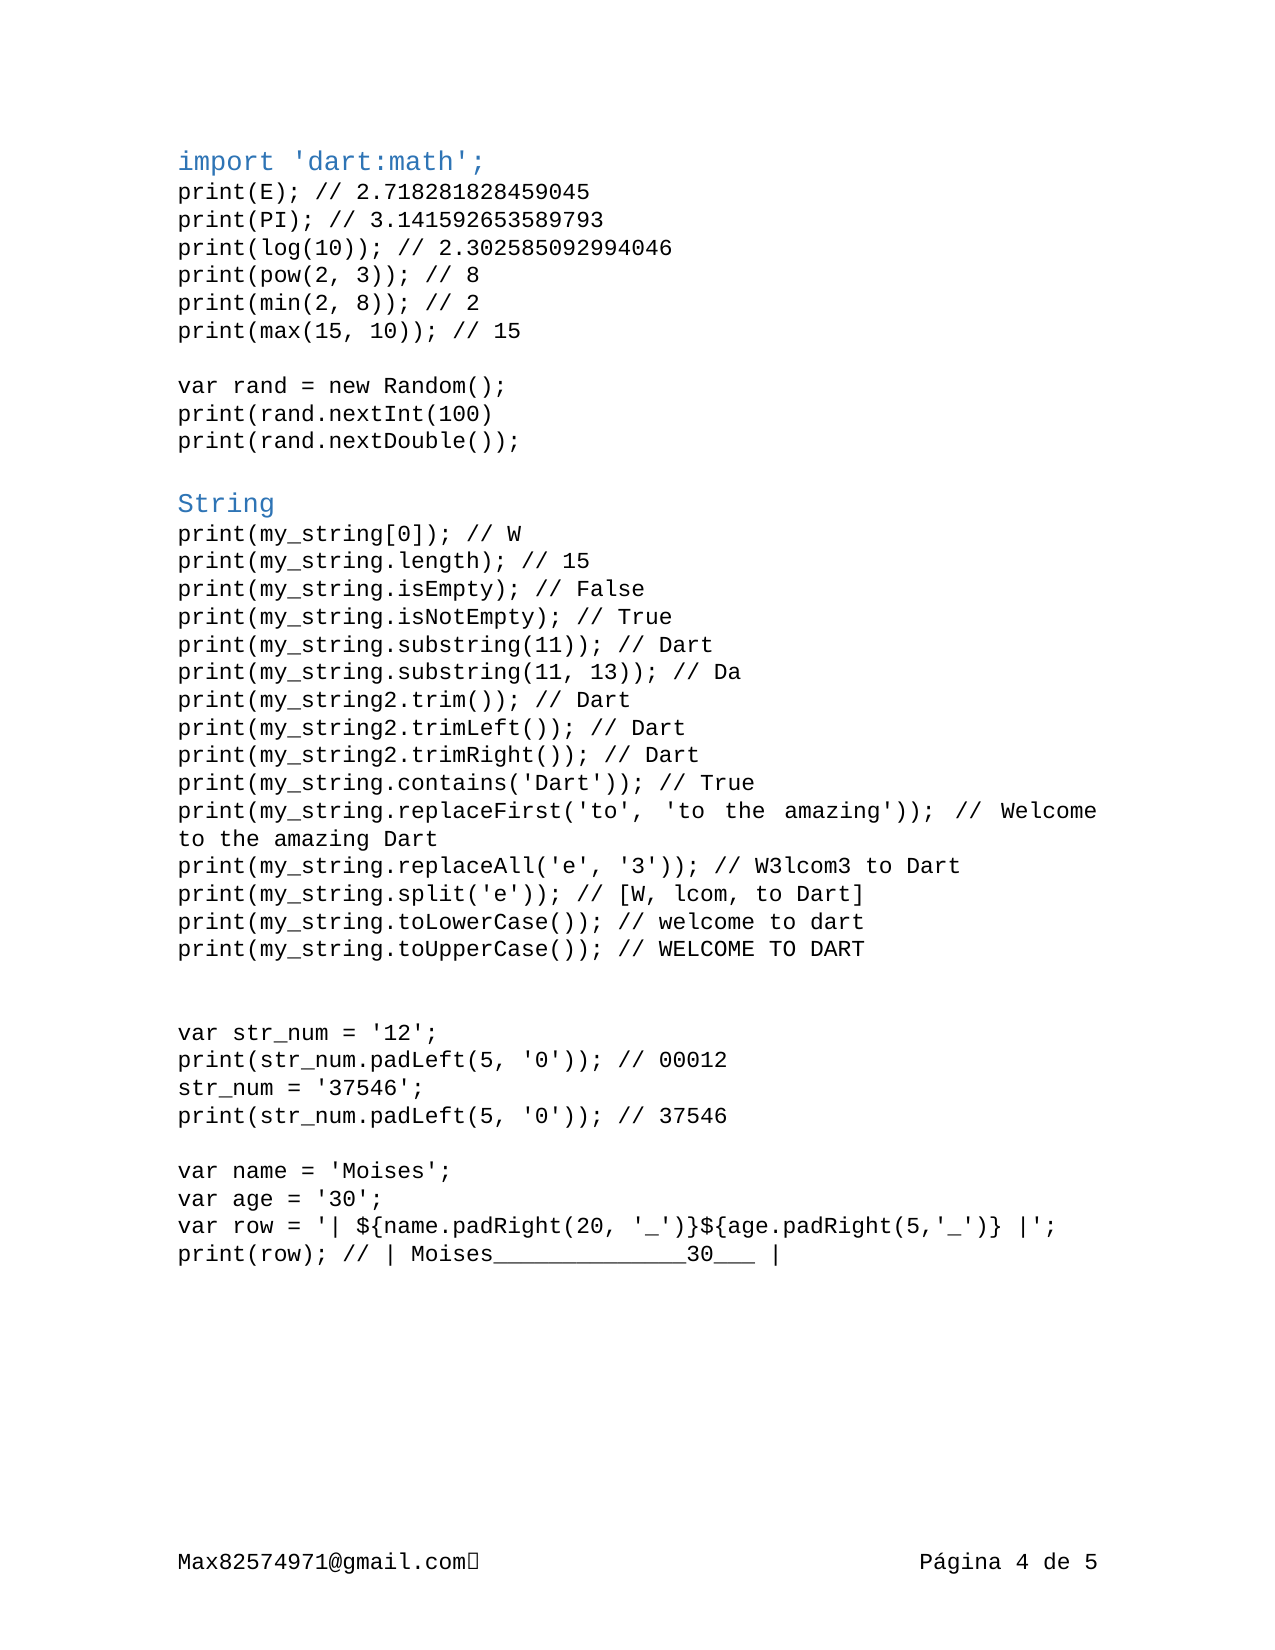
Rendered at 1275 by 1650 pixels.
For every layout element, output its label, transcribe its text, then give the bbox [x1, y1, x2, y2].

text print(log(10)); // 2.302585092994046 [177, 236, 1098, 262]
text print(my_string.substring(11)); // Dart [177, 633, 1098, 659]
text var name = 'Moises'; [177, 1159, 1098, 1185]
text print(my_string2.trimLeft()); // Dart [177, 716, 1098, 742]
text print(my_string.isEmpty); // False [177, 578, 1098, 603]
subtitle import 'dart:math'; [177, 148, 1098, 178]
text var age = '30'; [177, 1187, 1098, 1213]
text print(min(2, 8)); // 2 [177, 291, 1098, 317]
text print(my_string.replaceFirst('to', 'to the amazing')); // Welcome to the amazing Dart [177, 799, 1098, 853]
text str_num = '37546'; [177, 1076, 1098, 1102]
text print(rand.nextInt(100) [177, 402, 1098, 428]
text print(my_string.replaceAll('e', '3')); // W3lcom3 to Dart [177, 855, 1098, 881]
text print(pow(2, 3)); // 8 [177, 263, 1098, 289]
text print(max(15, 10)); // 15 [177, 319, 1098, 345]
text print(my_string2.trim()); // Dart [177, 688, 1098, 714]
subtitle String [177, 489, 1098, 520]
text print(E); // 2.718281828459045 [177, 180, 1098, 206]
text print(my_string[0]); // W [177, 522, 1098, 548]
text print(my_string.length); // 15 [177, 550, 1098, 576]
text var row = '| ${name.padRight(20, '_')}${age.padRight(5,'_')} |'; [177, 1215, 1098, 1241]
text print(my_string.isNotEmpty); // True [177, 605, 1098, 631]
text var str_num = '12'; [177, 1021, 1098, 1047]
text print(my_string.toLowerCase()); // welcome to dart [177, 910, 1098, 936]
text print(str_num.padLeft(5, '0')); // 00012 [177, 1049, 1098, 1074]
text print(my_string.contains('Dart')); // True [177, 772, 1098, 797]
text print(row); // | Moises______________30___ | [177, 1243, 1098, 1268]
text print(my_string2.trimRight()); // Dart [177, 744, 1098, 770]
text print(my_string.toUpperCase()); // WELCOME TO DART [177, 938, 1098, 964]
text print(rand.nextDouble()); [177, 430, 1098, 456]
text var rand = new Random(); [177, 374, 1098, 400]
text print(my_string.split('e')); // [W, lcom, to Dart] [177, 882, 1098, 908]
text print(PI); // 3.141592653589793 [177, 208, 1098, 234]
text print(my_string.substring(11, 13)); // Da [177, 661, 1098, 687]
text print(str_num.padLeft(5, '0')); // 37546 [177, 1104, 1098, 1130]
